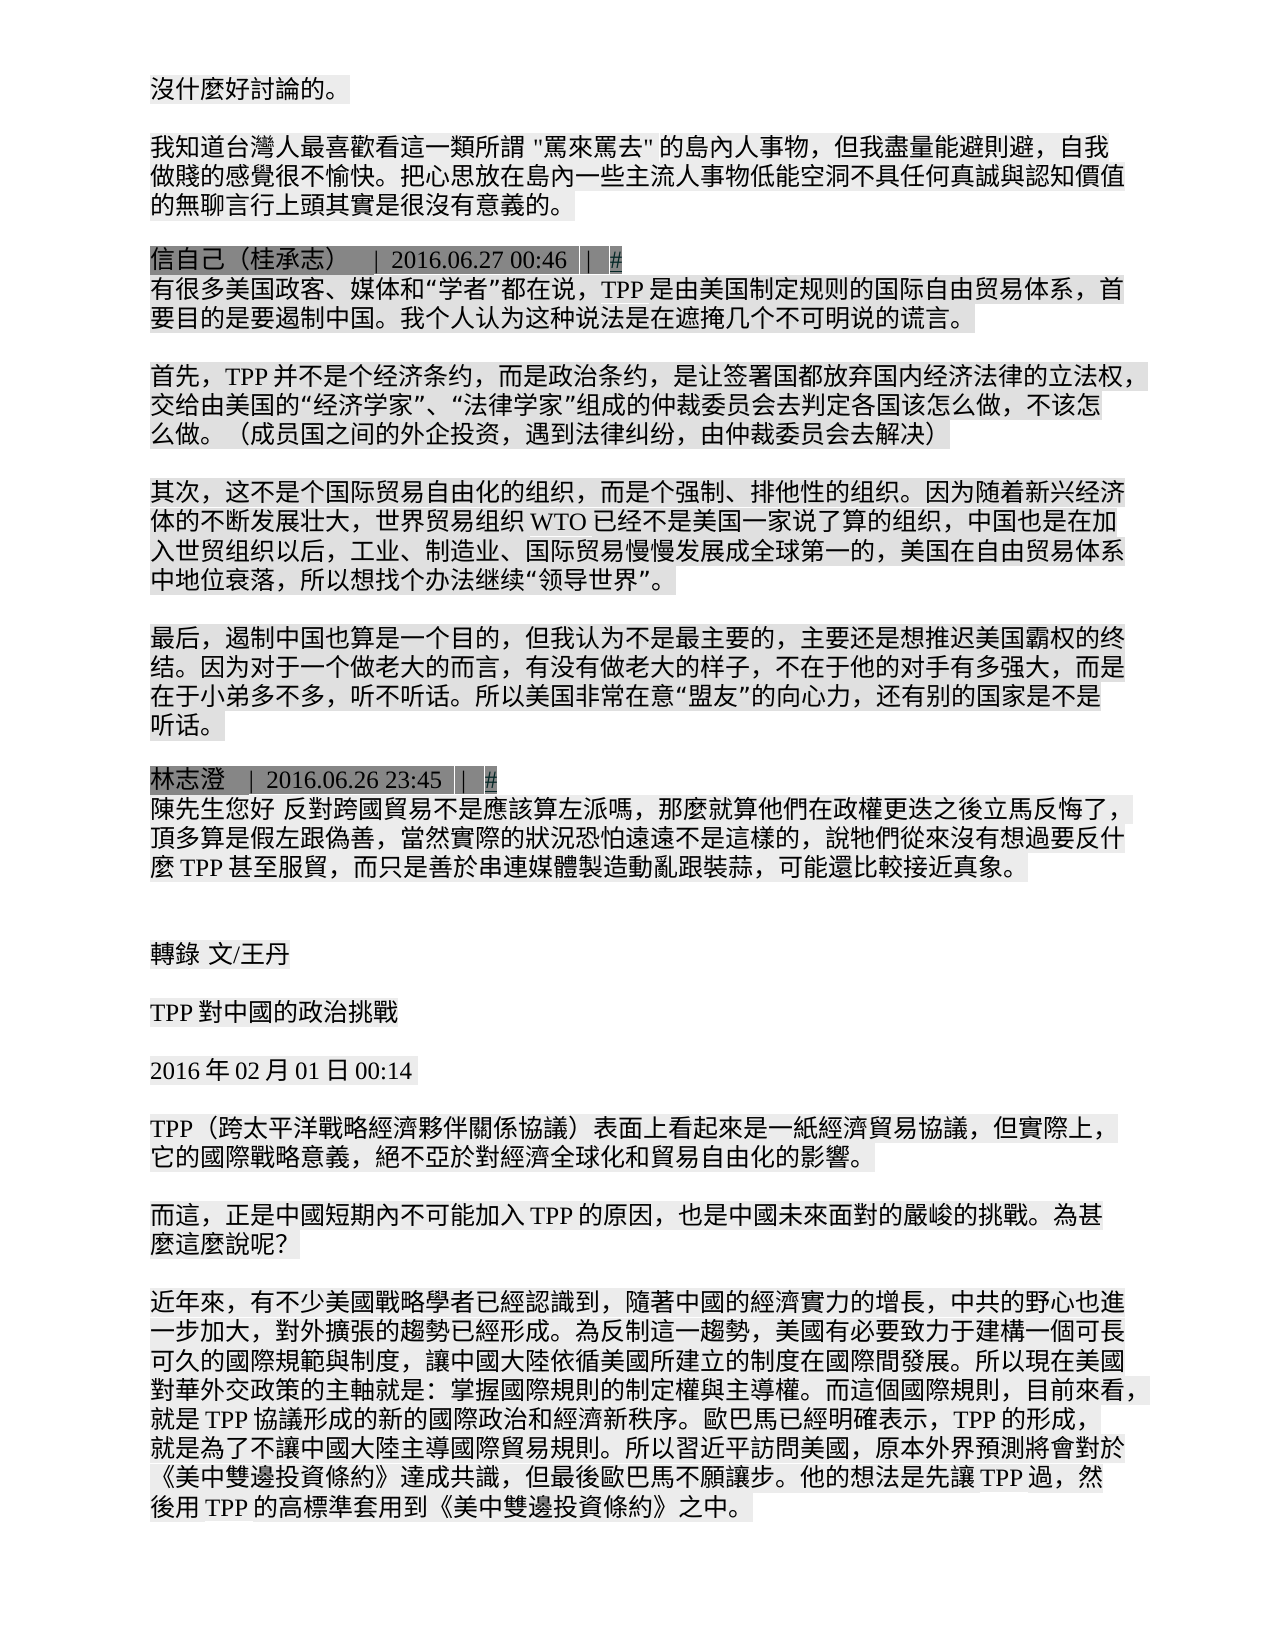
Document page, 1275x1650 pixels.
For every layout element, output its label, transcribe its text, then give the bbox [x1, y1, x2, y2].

text 信自己（桂承志） | 2016.06.27 00:46 | # [150, 246, 1125, 275]
text 陳先生您好 反對跨國貿易不是應該算左派嗎，那麼就算他們在政權更迭之後立馬反悔了，頂多算是假左跟偽善，當然實際的狀況恐怕遠遠不是這樣的，說牠們從來沒有想過要反什麼TPP甚至服貿，而只是善於串連媒體製造動亂跟裝蒜，可能還比較接近真象。 轉錄 文/王丹 TPP對中國的政治挑戰 2016年02月01日00:14 TPP（跨太平洋戰略經濟夥伴關係協議）表面上看起來是一紙經濟貿易協議，但實際上，它的國際戰略意義，絕不亞於對經濟全球化和貿易自由化的影響。 而這，正是中國短期內不可能加入TPP的原因，也是中國未來面對的嚴峻的挑戰。為甚麼這麼說呢？ 近年來，有不少美國戰略學者已經認識到，隨著中國的經濟實力的增長，中共的野心也進一步加大，對外擴張的趨勢已經形成。為反制這一趨勢，美國有必要致力于建構一個可長可久的國際規範與制度，讓中國大陸依循美國所建立的制度在國際間發展。所以現在美國對華外交政策的主軸就是：掌握國際規則的制定權與主導權。而這個國際規則，目前來看，就是TPP協議形成的新的國際政治和經濟新秩序。歐巴馬已經明確表示，TPP的形成，就是為了不讓中國大陸主導國際貿易規則。所以習近平訪問美國，原本外界預測將會對於《美中雙邊投資條約》達成共識，但最後歐巴馬不願讓步。他的想法是先讓TPP過，然後用TPP的高標準套用到《美中雙邊投資條約》之中。 TPP為何可以作為制衡中國發展的框架？TPP將對中國產生什麼樣的挑戰呢？這些問題的答案，可以到TPP的協議文本中去尋找。舉例而言，“投資者－國家爭議解決”機制（ Investor-State Dispute settlement, ISDS ）條款的含義是：如果投資對象國的政府決策損害了外國投資者的正當權益，則該投資者可以援引這一條款，向專門的國際商業仲裁機構提交爭議，要求投資對象國政府賠償損失。這一規定實際上涉及到對國家主權的限制，從國際關係發展的角度出發來看，是對舊有的國際政治經濟秩序的極大改變。同時，美國約束國有企業的傾向已經非常清楚：一個是要求TPP成員國強化反壟斷法的要求；二是要求成員國政府不得對國有企業進行不當支持；三是要求成員國政府提高支持和控制國有企業的政策和措施的透明度。而我們都知道，國企是中共的黨產和命脈，也是龐大的利益集團，如果中國要加入TPP，不難想像他們的反彈會多麼大。 此外，還有一些新的規則也是中國不可能接受的，例如人民幣實現自兌換，在環境保護上更為嚴格的標準等等。更不要說，如果加入TPP，中國就要允許開放組織獨立工會，同時也要開放網絡，不可以進行網絡上的言論管制，這些，更是一黨專政制度絕對不可能接受的妥協。 那麼，中國是否可以選擇不加入TPP，通過“一帶一路”，“亞投行”等區域性經濟協作機制來與TPP抗衡呢？這當然正是中共現在在做的事情，但是對中國來說，絕非最好的。中國央行研究局首席經濟學家馬駿就指出，如果中國不在TPP第二輪開放時加入，將損失2.2%的GDP。在TPP領域最權威的研究機構－彼得森國際經濟研究所名譽所長弗雷德。伯格斯滕（Fred Bergsten）接受台灣2015年10月12日出版的《財經》雜誌採訪的時候說，TPP造成的貿易轉移會使得中國每年損失大約1000億美元的出口，中國只有加入，才能減少這個損失。拒不加入TPP固然可以抗拒美國對中國的遏制，但是以今天中國已經無法保七的經濟下行狀況，付出的代價幾乎是不可承受之重。 我的結論就是：TPP的形成，是美國“亞洲再平衡”國際戰略的核心內容之一，它的戰略意義不僅在於經濟上推進更大的自由化，更在於通過經濟手段推進協議參加國的政治民主化和自由化，而後者，才是對中國的最大挑戰。 [150, 795, 1125, 1551]
text 林志澄 | 2016.06.26 23:45 | # [150, 766, 1125, 795]
text 志澄， 反對跨國貿易的意思是自己種的水果自己吃，自己做的手機自己用，不可以外銷嗎？否則就是右派？你應該不是這個意思吧，但那又是什麼意思呢？ 當一個人莫名其妙說自己左派時，總得說清楚在五百個或五千個往往互相矛盾的左派定義中，究竟是在哪一種意義下自稱左派。若是糊里糊塗往自己身上亂貼空洞蒼白的廉價標籤，其實就跟往自己身上貼一個 "北七派" 或 "噁心八拉派" 的標籤差不多一樣的意思。 你知道嗎，三十多年前，曾經有個國民黨的職業學生 (也就是學生特務的意思) 邀我一起趁半夜偷偷去打破麥當勞的玻璃。我說我對偷偷摸模的行為不感興趣；而且，我又不是北七，我跟玻璃有仇嗎？我打破它幹啥呢？他說，左派當然就是要反對麥當勞這種跨國企業。我說，還好我不是左派，而且我的頭腦也沒有這麼 "單純"，我看不出反麥當勞和左派兩者之間必然的關係。再說，打破它的玻璃幹啥呢？你以為麥當勞沒錢再換一面新玻璃嗎？ 我過去曾經待在勞陣 (勞工陣線) 好幾年的時間，擔任幹部。每次開會，都得來回騎上兩小時的摩托車，往往滿身大汗，狼狽不堪。我那時已經是某醫院的精神科主任。但是，我看那些號稱左派的 "勞工代表" 們前來開會，每一個都是開車。開車並不為過，但我從他們的談話中，約略知道其中有一些人開的是百萬名車 (我對哪些是名車以及價錢至今毫無概念)；何止百萬名車，其中有一位家裏客廳布置的也是百萬音響。總之，我實在從他們的生活上上下下裏裏外外看不出到底是在哪一個意義上足以讓他們以自稱左派為榮。不過，我是在離開勞陣、出國好幾年之後才覺醒；在勞陣那幾年之間，我倒是完全沒有意識到我和他們之間的 "階級差異"。 當了住院醫生一年後，開始有了一點餘錢，買了生平第一台 CD 播放機，大約台幣一千八，心裏很感動，很震撼，特別是對於一個把音樂看成像生命那樣重要的人來說，終於能擁有一台可以聽 CD 的機器，那種感覺就像人類登陸月球那樣，標誌著人生終於擺脫貧窮的一個新階段。當時買的第一塊 CD 是Michael Nyman 作曲的 "廚師、大盜、他的太太和她的情人"。那年是1992年。 1993年，我考上專科醫師，旋即升上主治醫師，薪水五級跳，買了人生第一台電視機。1994年，當上某醫院精神科主任，因為不用值班，時間較多，才開始比較積極勞陣，慢慢才見識到這些所謂左派的人過的是什麼樣的一種生活。我當然不是說 "每一個" 都如此中產甚至豪奢，但那至少是很普遍的一種觀察，而非特例。 我當然也不是說，左派就得像我這樣，含辛茹苦過著人民公社般的生活。我也不是說，左派就要像我這樣，散盡所得，把辛苦賺來的錢捐出一大半。當我開始當醫生時，林口長庚和台北馬偕的住院醫師薪水大約四、五萬。每次領到薪水，我就會趕緊跑去郵局，幾乎一下子就全部捐光光，捐給一堆團體，只留下幾千塊錢或一萬多塊給我和學姐兩人使用。 在林口長庚工作時，我們租過幾間房，一開始住的是大約兩坪大的房間，連窗戶也沒有，完全密閉，當然也沒有冷氣，所以每隔一兩小時就會非常悶，像火爐一般，而且沒有空氣。我半夜常常得起床，打開房門，用手拼命煽門取風，讓新鮮空氣進來，否則真的會悶死人。而且，因為大約只有兩坪大，只擺得下一張床及一張桌子，但擺下桌子之後，椅子就擺不下了，所以桌子也就等於無法使用。 後來搬家，找到好一點的房間，是在林口公西一處工寮頂樓的違建，在一個很小的巷子裏，住的全是工人，只有我們兩個不是。一個月一千五，沒有冷氣，同樣非常非常熱。但是還好是在頂樓，有窗戶，不用每天半夜起來煽門取風以免悶死。不過，缺點是沒有個人衛浴，一堆人共用；而工人使用衛浴大便洗澡甚至不關門，衛生狀況非常差。更痛苦的是，我們的房東太太好像就是老鴇，在隔壁經營一間私娼寮，經常有工人不知是有意或無意，經常誤闖前來騷擾，言語猥瑣，苦不堪言。 我有一篇文章講到，我用賺來的第一筆薪水，花了一萬六，在林口長庚醫院的地下街入口處買了一台天文望遠鏡，為的就是可以在租處頂樓的陽台看月亮和星星。有一天，當我把望遠鏡朝底下地面望去時，在鏡頭裏，看到巷口有人推著一個小推車在賣西瓜，還有阿婆坐在階梯上乘涼，一些路人晃來晃去。原本在遠方根本看不清的人，一下子全跑進我的望遠鏡裏頭來了，就像無聲電影一樣，不知道為什麼，看著被塞進鏡頭裏的這些像玩偶一般小小的人時，心裏突然有著一股很深的感動，但我也不知道究竟是在感動一些什麼。 這些乍看艱難的歲月，其實一點都不艱難，相反地，它恰恰是我總算脫離貧窮的一段時期，跟過去的極度赤貧根本不能比。在那之前的大學時代，甚至有一度窮到只能睡在高雄火車站，每天晚上和警察捉迷藏，你趕我就走，你走我就又翻牆潛入車站大廳睡覺避寒；夏天也不好過，在車站裏，一個晚上被蚊子咬個一百口是很平常的事；一度窮到甚至跑去賣血，而且還異想天開在報上刊登販賣腎臟的廣告；一年至少有360天是根本吃不飽的，曾經餓到只剩四十幾公斤。每次去當家教，不管天氣多熱，我一概穿長袖，因為我怕人家看到我骨瘦如柴的雙手會嚇到。連續四、五年都是喝沒有煮開的地下生水，喝出了滿身的結石。 那時也沒有健保，根本不可能看醫生。有一次，肚子痛、腰痛得異常難受，跑去自己的學校 (高醫) 附設醫院就醫。原本只是想請醫生馬上判斷有無大礙，結果他說要做超音波檢查。我一聽，嚇壞了，幾乎都忘了痛，我哪來錢做什麼超音波檢查？於是，我帶著檢驗單，偷偷離開醫院，那張未完成批價的檢驗單，我一直都還留著。 大學七年，幾乎沒有洗過熱水澡，因為根本買不起瓦斯桶，一到冬天非常痛苦；同時有幾年的時間也沒有馬桶，大便就大在報紙上，想辦法處理掉；沒有床鋪，就跟幾隻撿來的流浪貓狗一起睡在地上，四周全是牠們的屎尿。一度當血牛賣血，記得一西西好像是五塊錢，賣血賣到連護士都怕而拒絕再抽血。有個護士跟我說，你應該接受輸血而不是來賣血。還有個護士在抽完血之後，激動地偷偷塞給我好多餅乾。我在她的眼神裏看到一種友善，這個眼神，我一生到死都不可能忘記。異類或窮人是這樣一種生物，就跟蝙蝠一樣，他比一般人特別敏感，哪怕只是一個眼神，都能讓他一生難忘。 講這些當然不是說左派就不能過好日子，只能貧窮度日；當然也不是說，支持共產主義就應該散盡所得給那些更窮的人。我要是有辦法，也絕不會想過貧窮日子。直到今天，我都還沒有自己的書房，只能在經常高達四、五十度的儲藏室裏工作 (半夜就比較涼快些) ，不到一坪、無法轉身的可用空間，以最大的忍耐力讀書、寫書以及處理無數公事私事。不過，再過幾個月，我就要搬去一棟豪宅了，沒有花一毛錢，所有買房頭期款的費用全部是想盡辦法、用盡一切手段去借來的，但願在新家能有個一生渴望的書房，不用很大，可用空間大約三坪就夠。 當然，這些都沒有任何公眾意義；我從不認為自己是左派。我滿腦子就是想賺錢，滿腦子大右派思維；我並不相信傳統意義上的社會主義或共產主義的可行性。再說，左派也不一定要過著很節儉窮困的日子，Noam Chomsky有億萬家產，我倒也不會因此懷疑他在左派言行上的一絲真誠。但是，雖然一個人的生活和他的思想言行之間不一定要畫上等號，不過，從一個人怎麼過日子，怎麼生活，怎麼盤算前途，怎麼計算利害得失，以及人我關係的種種態度和各種價值觀以及政治取向等等，我們可以輕易就能看出誰是完全言行不一的冒牌貨。比方說，在這島上，是絕對不可能有綠油油的左派的，因為那是概念上對立的，就好像不可能有自由派的納粹一樣。 至於什麼反對國際貿易就是左派，只能說是很莫名其妙。至於王丹寫什麼，我就沒興趣看了。 另外，這版面上拜託盡量還是少貼別人寫的東西，除非你貼它是為了藉以表達自己的某種評論，否則拜託還是盡量給這版面留個清靜，免生無謂爭議或口水。當然，這原則並不是很絕對。 該刪的我還是會刪，畢竟很多人與事是根本不值得聽不值得看不值得批評的。說出一句謊言或傻話很容易，但要澄清它卻得浪費多少無謂的筆墨與時間。因為你貼了，我若不刪，似乎就得逼著我非回應不可，因為我不希望這版面成為某種謠言謊言流言或低能人事物與言論的散播平台；但我更不願意和某些主流的人事物有所牽扯，同時也很不願意跟人討論；沒什麼好討論的。 我知道台灣人最喜歡看這一類所謂 "罵來罵去" 的島內人事物，但我盡量能避則避，自我做賤的感覺很不愉快。把心思放在島內一些主流人事物低能空洞不具任何真誠與認知價值的無聊言行上頭其實是很沒有意義的。 [150, 75, 1125, 221]
text 有很多美国政客、媒体和“学者”都在说，TPP是由美国制定规则的国际自由贸易体系，首要目的是要遏制中国。我个人认为这种说法是在遮掩几个不可明说的谎言。 首先，TPP并不是个经济条约，而是政治条约，是让签署国都放弃国内经济法律的立法权，交给由美国的“经济学家”、“法律学家”组成的仲裁委员会去判定各国该怎么做，不该怎么做。（成员国之间的外企投资，遇到法律纠纷，由仲裁委员会去解决） 其次，这不是个国际贸易自由化的组织，而是个强制、排他性的组织。因为随着新兴经济体的不断发展壮大，世界贸易组织WTO已经不是美国一家说了算的组织，中国也是在加入世贸组织以后，工业、制造业、国际贸易慢慢发展成全球第一的，美国在自由贸易体系中地位衰落，所以想找个办法继续“领导世界”。 最后，遏制中国也算是一个目的，但我认为不是最主要的，主要还是想推迟美国霸权的终结。因为对于一个做老大的而言，有没有做老大的样子，不在于他的对手有多强大，而是在于小弟多不多，听不听话。所以美国非常在意“盟友”的向心力，还有别的国家是不是听话。 [150, 275, 1125, 741]
